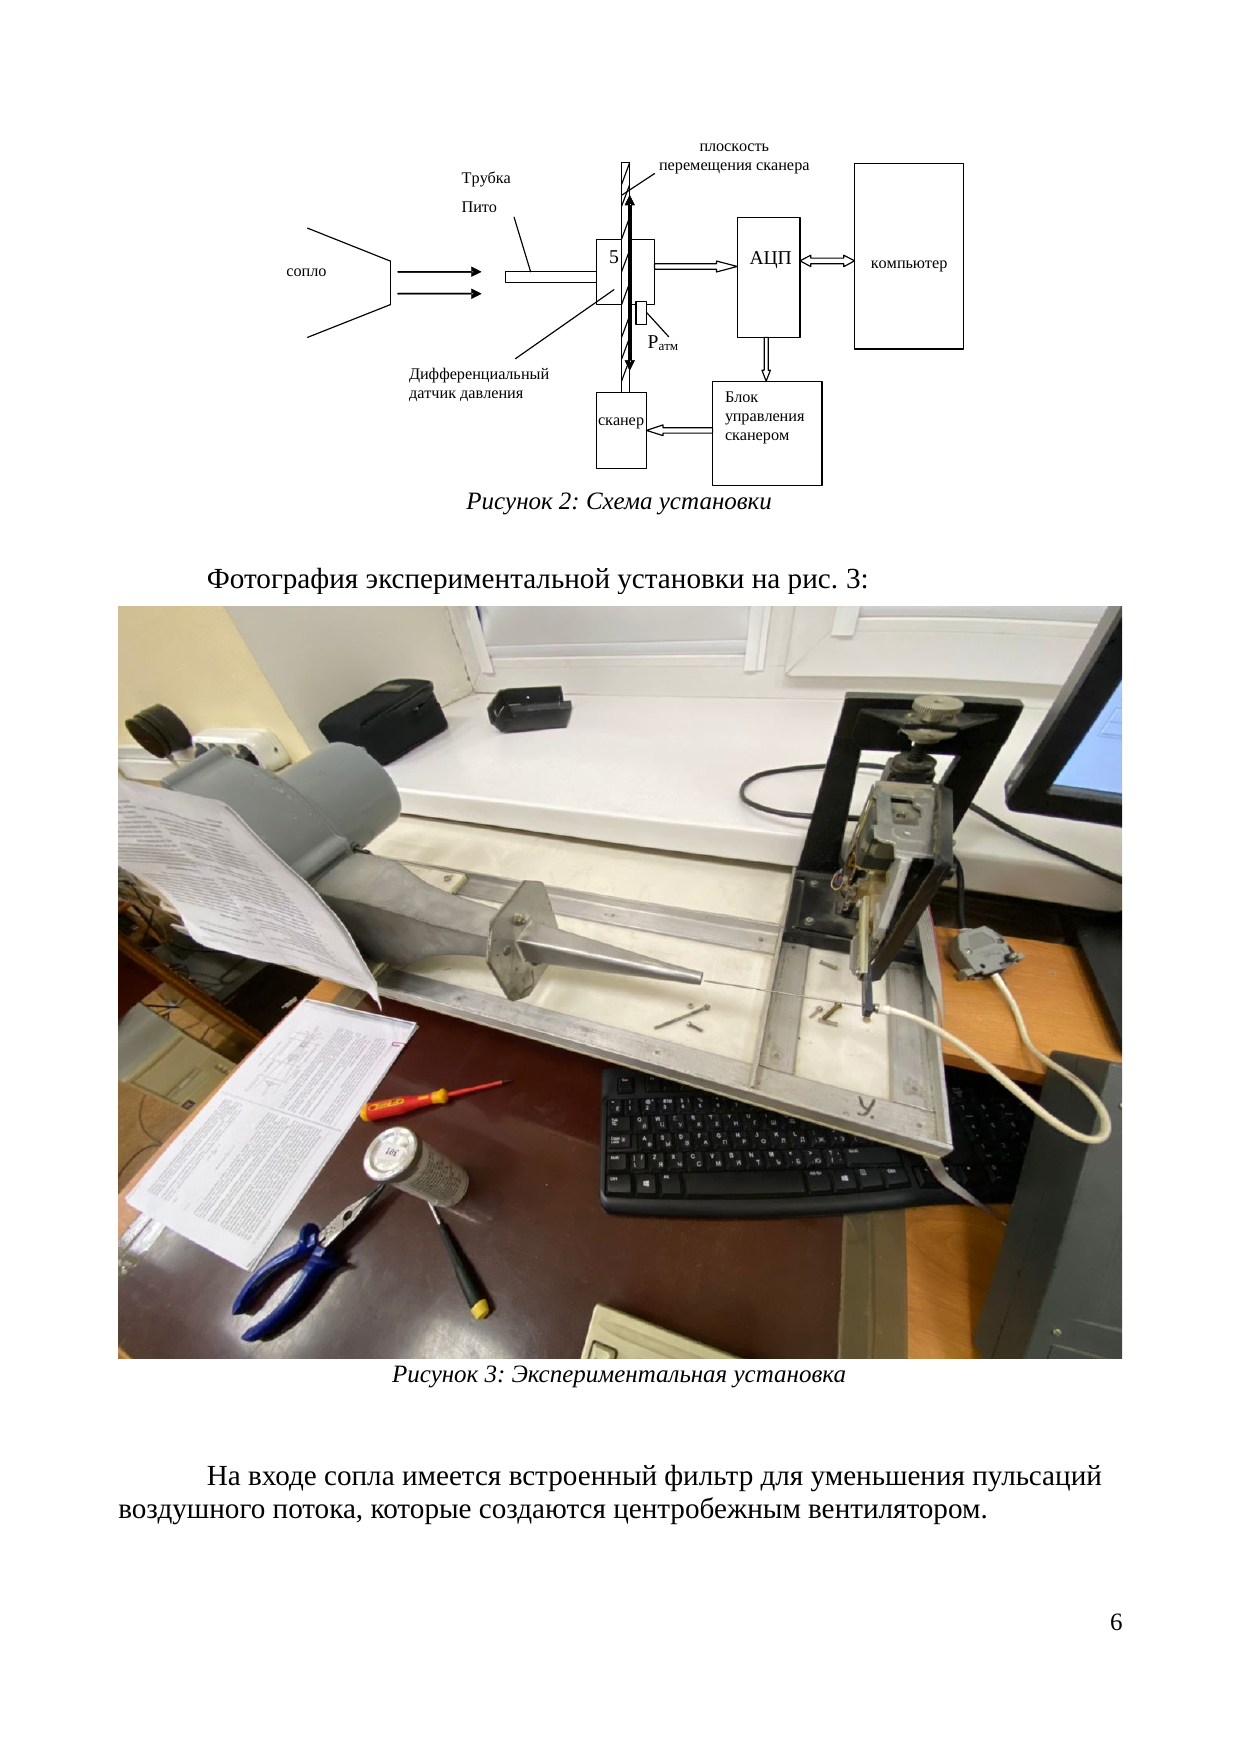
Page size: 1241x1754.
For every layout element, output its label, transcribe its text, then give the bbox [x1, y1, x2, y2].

picture [118, 606, 1123, 1359]
text На входе сопла имеется встроенный фильтр для уменьшения пульсаций воздушного потока, которые создаются центробежным вентилятором. [118, 1458, 1122, 1525]
text Рисунок 3: Экспериментальная установка [118, 1359, 1122, 1388]
text Рисунок 2: Схема установки [275, 131, 966, 515]
text Фотография экспериментальной установки на рис. 3: [118, 561, 1122, 594]
